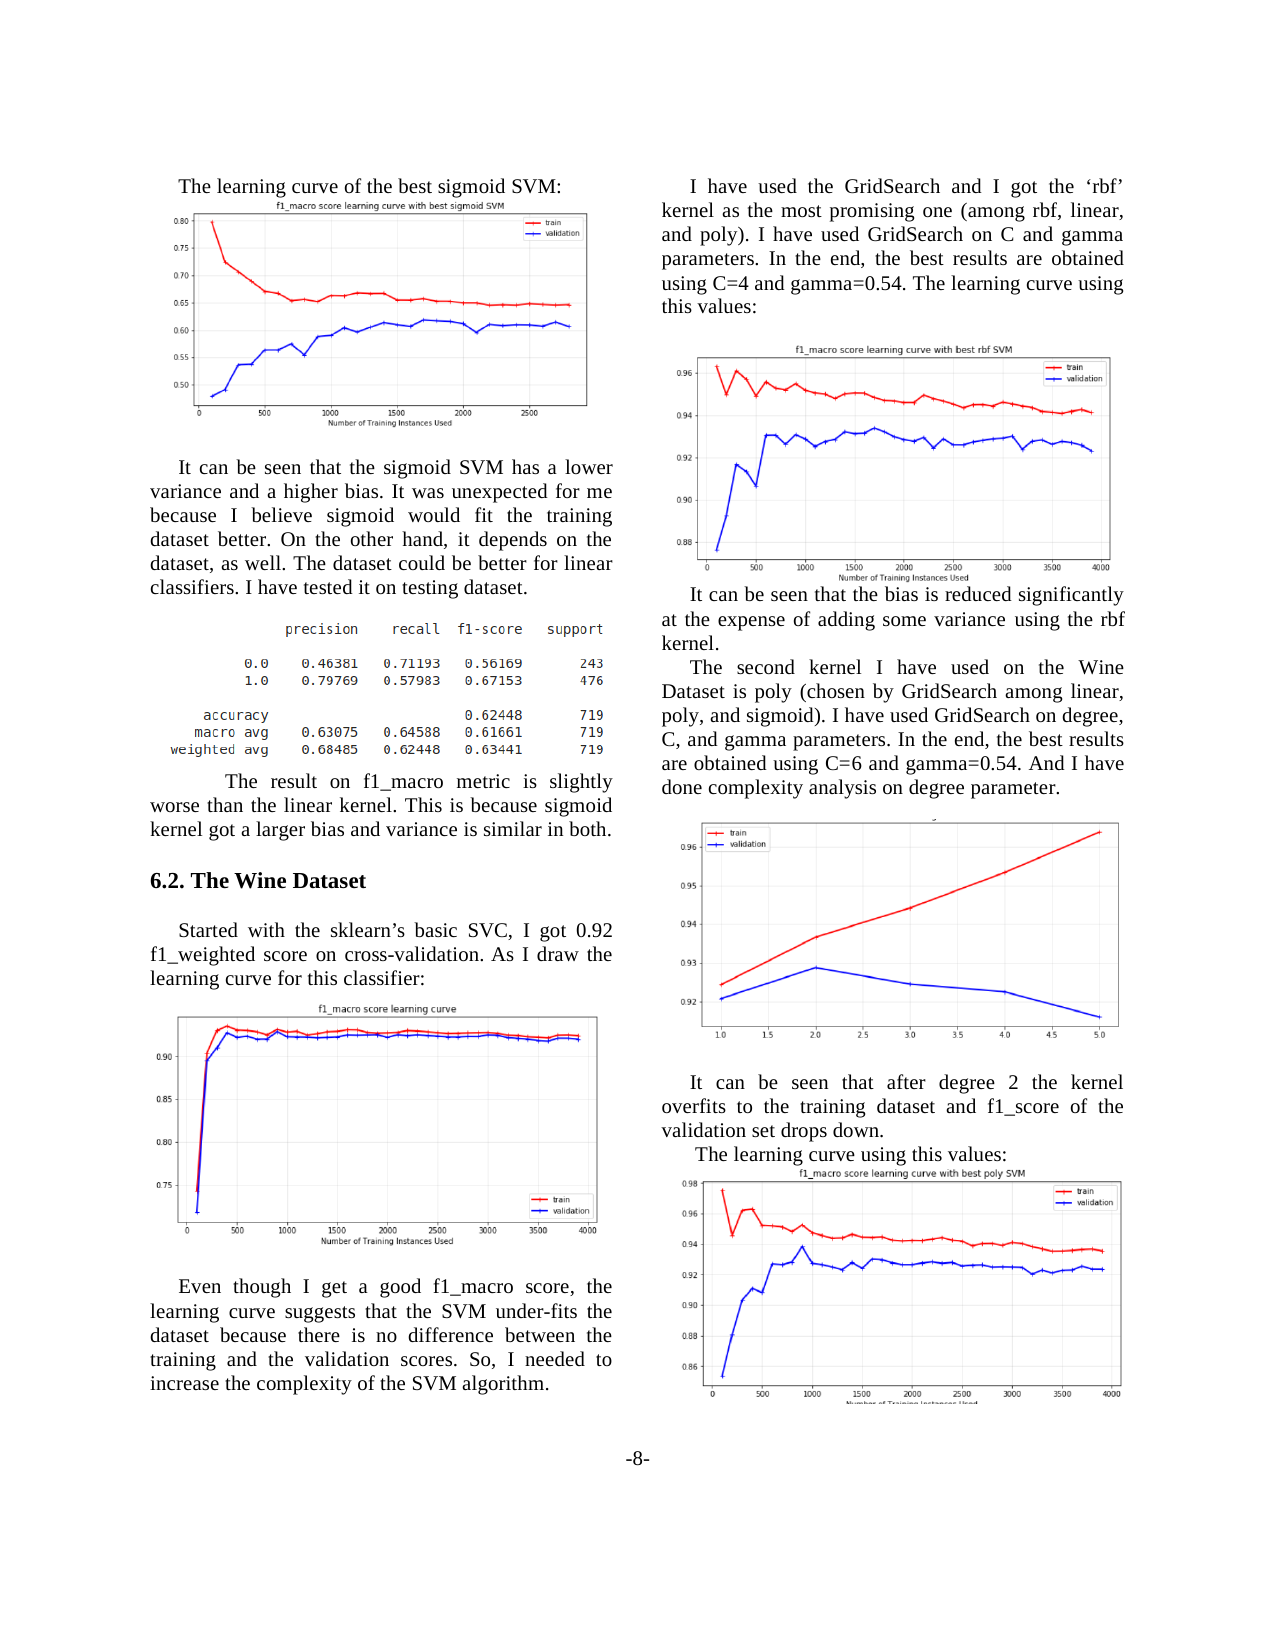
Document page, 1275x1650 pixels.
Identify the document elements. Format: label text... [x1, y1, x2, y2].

picture [156, 616, 620, 769]
text Even though I get a good f1_macro score, the learning curve suggests that the SVM under-fits the dataset because there is no difference between the training and the validation scores. So, I needed to increase the complexity of the SVM algorithm. [150, 1274, 613, 1395]
text The result on f1_macro metric is slightly worse than the linear kernel. This is because sigmoid kernel got a larger bias and variance is similar in both. [150, 599, 613, 841]
text It can be seen that the bias is reduced significantly at the expense of adding some variance using the rbf kernel. [661, 583, 1125, 654]
text It can be seen that after degree 2 the kernel overfits to the training dataset and f1_score of the validation set drops down. [661, 1070, 1125, 1142]
text It can be seen that the sigmoid SVM has a lower variance and a higher bias. It was unexpected for me because I believe sigmoid would fit the training dataset better. On the other hand, it depends on the dataset, as well. The dataset could be better for linear classifiers. I have tested it on testing dataset. [150, 455, 613, 599]
text The learning curve of the best sigmoid SVM: [150, 174, 613, 198]
picture [150, 198, 614, 431]
text I have used the GridSearch and I got the ‘rbf’ kernel as the most promising one (among rbf, linear, and poly). I have used GridSearch on C and gamma parameters. In the end, the best results are obtained using C=4 and gamma=0.54. The learning curve using this values: [661, 174, 1125, 318]
picture [661, 342, 1125, 583]
subtitle 6.2. The Wine Dataset [150, 867, 613, 894]
picture [666, 1166, 1131, 1404]
text The learning curve using this values: [661, 1142, 1125, 1166]
picture [671, 819, 1135, 1046]
text Started with the sklearn’s basic SVC, I got 0.92 f1_weighted score on cross-validation. As I draw the learning curve for this classifier: [150, 918, 613, 990]
picture [150, 997, 614, 1251]
text The second kernel I have used on the Wine Dataset is poly (chosen by GridSearch among linear, poly, and sigmoid). I have used GridSearch on degree, C, and gamma parameters. In the end, the best results are obtained using C=6 and gamma=0.54. And I have done complexity analysis on degree parameter. [661, 654, 1125, 799]
